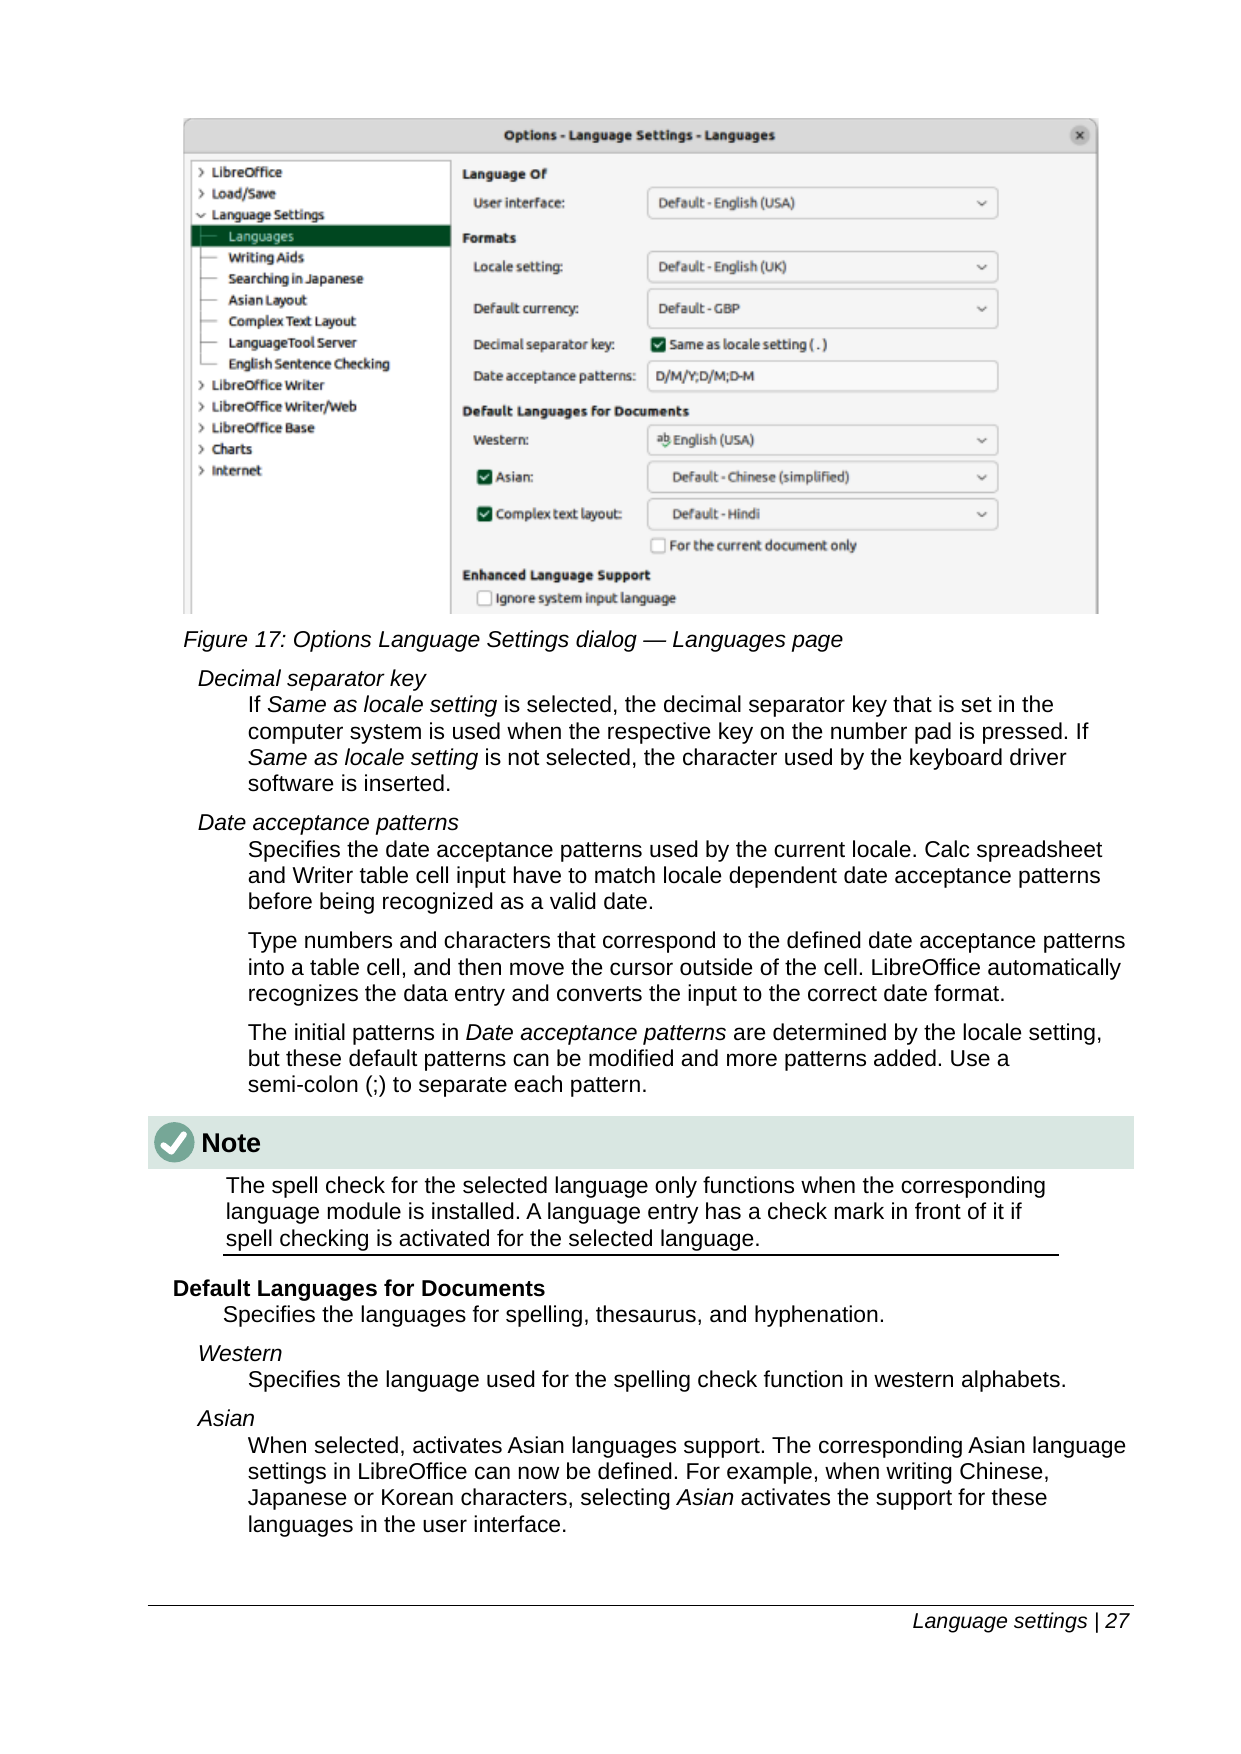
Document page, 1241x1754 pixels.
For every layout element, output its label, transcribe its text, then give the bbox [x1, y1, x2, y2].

text Specifies the languages for spelling, thesaurus, and hyphenation. [223, 1301, 1134, 1328]
text Decimal separator key [198, 665, 1134, 691]
text When selected, activates Asian languages support. The corresponding Asian language settings in LibreOffice can now be defined. For example, when writing Chinese, Japanese or Korean characters, selecting Asian activates the support for these languages in the user interface. [248, 1432, 1134, 1537]
picture [183, 118, 1099, 614]
text Specifies the date acceptance patterns used by the current locale. Calc spreadsheet and Writer table cell input have to match locale dependent date acceptance patterns before being recognized as a valid date. [248, 836, 1134, 915]
text Western [198, 1340, 1134, 1366]
text The initial patterns in Date acceptance patterns are determined by the locale setting, but these default patterns can be modified and more patterns added. Use a semi‑colon (;) to separate each pattern. [248, 1019, 1134, 1098]
subtitle Note [148, 1116, 1134, 1169]
text The spell check for the selected language only functions when the corresponding language module is installed. A language entry has a check mark in front of it if spell checking is activated for the selected language. [223, 1169, 1059, 1254]
text Figure 17: Options Language Settings dialog — Languages page [183, 626, 1098, 652]
text Type numbers and characters that correspond to the defined date acceptance patterns into a table cell, and then move the cursor outside of the cell. LibreOffice automatically recognizes the data entry and converts the input to the correct date format. [248, 927, 1134, 1006]
text Asian [198, 1405, 1134, 1432]
text Specifies the language used for the spelling check function in western alphabets. [248, 1366, 1134, 1393]
text Default Languages for Documents [173, 1275, 1134, 1301]
text Date acceptance patterns [198, 809, 1134, 836]
text If Same as locale setting is selected, the decimal separator key that is set in the computer system is used when the respective key on the number pad is pressed. If Same as locale setting is not selected, the character used by the keyboard driver software is inserted. [248, 691, 1134, 797]
